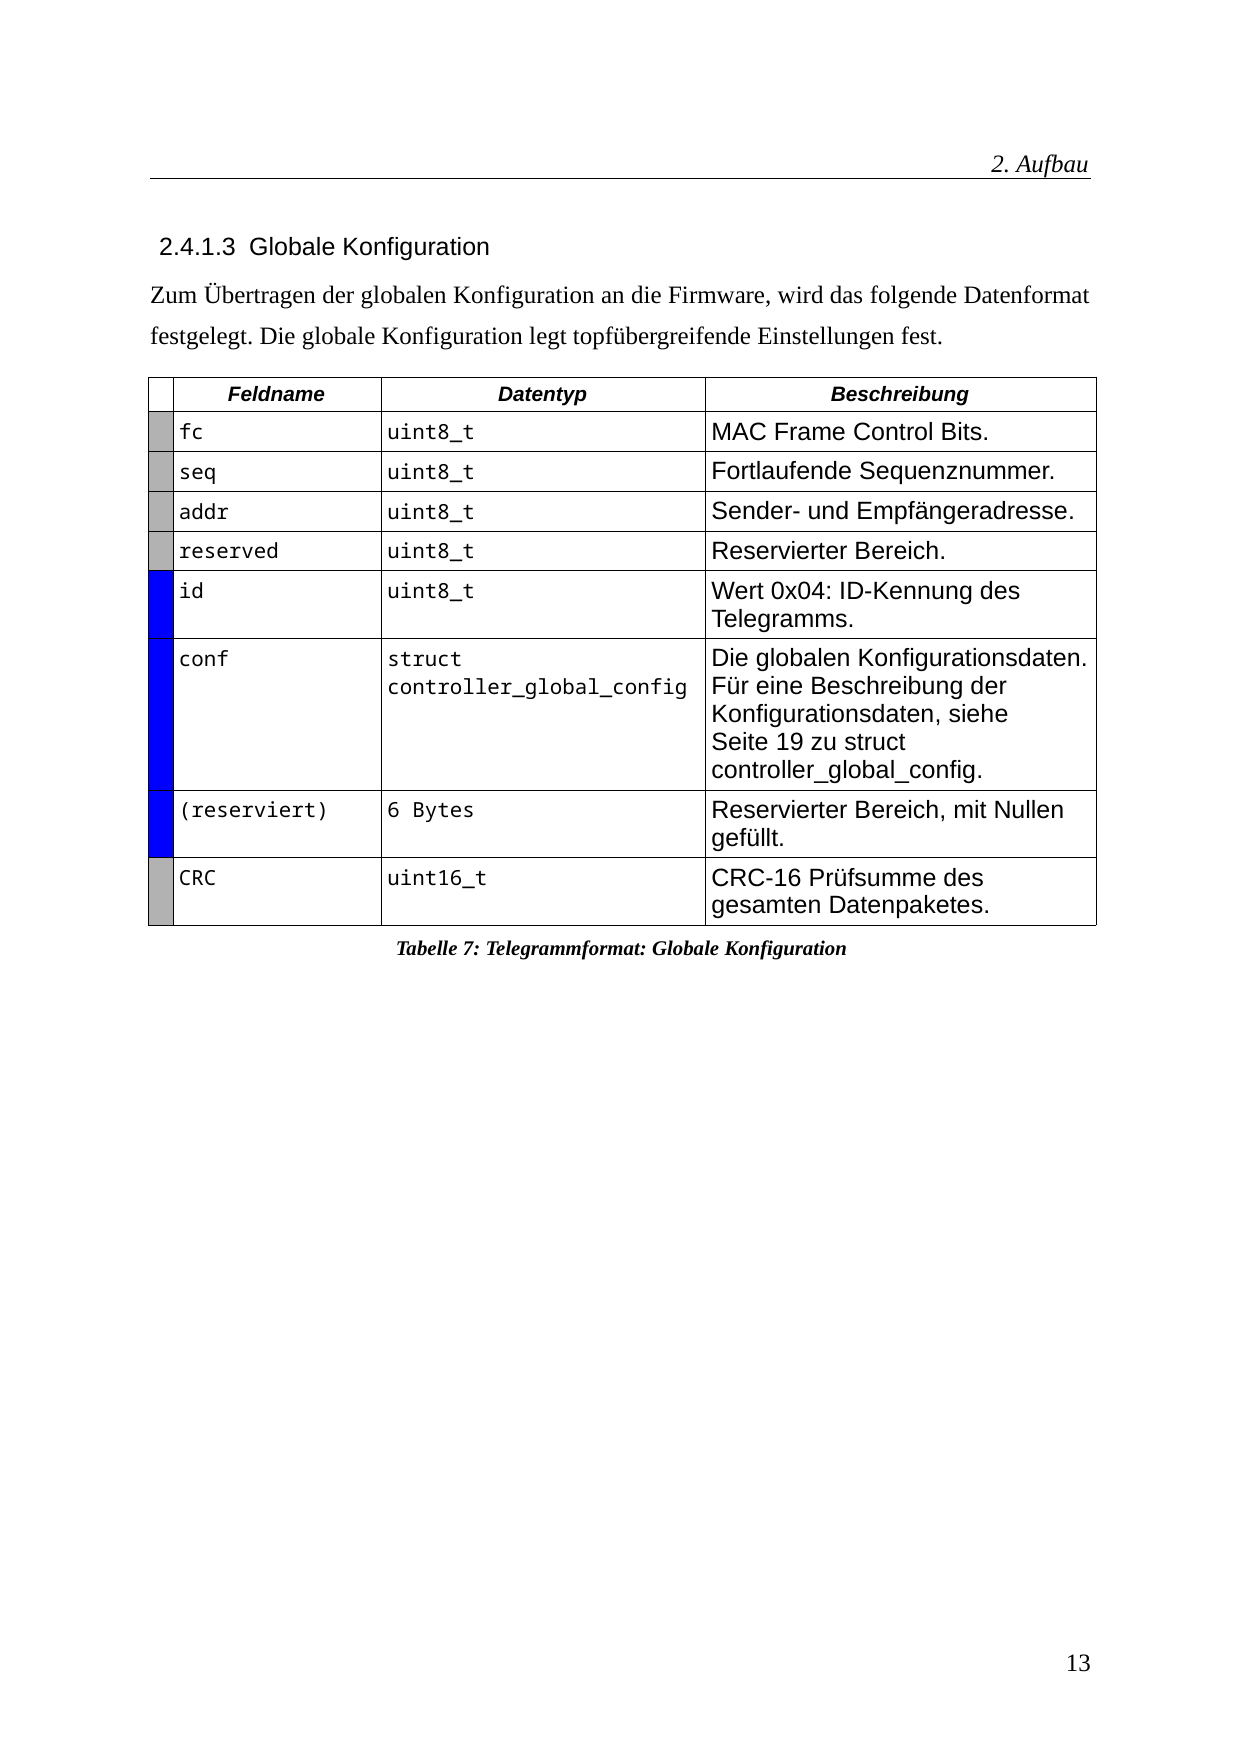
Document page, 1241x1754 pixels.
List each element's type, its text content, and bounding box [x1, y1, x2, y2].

table_cell fc [174, 412, 381, 451]
table_cell seq [174, 452, 381, 491]
table_cell [149, 571, 173, 638]
table_cell uint8_t [382, 412, 705, 451]
table_cell uint8_t [382, 492, 705, 531]
table_cell id [174, 571, 381, 638]
table_cell 6 Bytes [382, 791, 705, 857]
table_cell (reserviert) [174, 791, 381, 857]
table_cell reserved [174, 532, 381, 570]
table_cell uint8_t [382, 532, 705, 570]
table_cell [149, 639, 173, 790]
table_header Datentyp [382, 378, 705, 411]
table_cell Reservierter Bereich, mit Nullen gefüllt. [706, 791, 1096, 857]
table_cell [149, 791, 173, 857]
subtitle Globale Konfiguration [159, 233, 1091, 261]
table_cell Sender- und Empfängeradresse. [706, 492, 1096, 531]
table_cell Wert 0x04: ID-Kennung des Telegramms. [706, 571, 1096, 638]
table_cell [149, 492, 173, 531]
table_cell [149, 452, 173, 491]
table_cell uint8_t [382, 571, 705, 638]
table_cell Die globalen Konfigurationsdaten. Für eine Beschreibung der Konfigurationsdaten, siehe Seite 18 zu struct controller_global_config. [706, 639, 1096, 790]
table_cell Reservierter Bereich. [706, 532, 1096, 570]
table_cell MAC Frame Control Bits. [706, 412, 1096, 451]
table_cell uint8_t [382, 452, 705, 491]
table_cell CRC-16 Prüfsumme des gesamten Datenpaketes. [706, 858, 1096, 925]
table_header Feldname [174, 378, 381, 411]
table_cell [149, 412, 173, 451]
table_cell [149, 858, 173, 925]
text Zum Übertragen der globalen Konfiguration an die Firmware, wird das folgende Datenformat festgelegt. Die globale Konfiguration legt topfübergreifende Einstellungen fest. [150, 281, 1091, 350]
table_cell struct controller_global_config [382, 639, 705, 790]
table_cell uint16_t [382, 858, 705, 925]
text Tabelle 7: Telegrammformat: Globale Konfiguration [148, 937, 1096, 960]
table_cell conf [174, 639, 381, 790]
table_header Beschreibung [706, 378, 1096, 411]
table_cell CRC [174, 858, 381, 925]
table_cell Fortlaufende Sequenznummer. [706, 452, 1096, 491]
table_header [149, 378, 173, 411]
table_cell [149, 532, 173, 570]
table_cell addr [174, 492, 381, 531]
